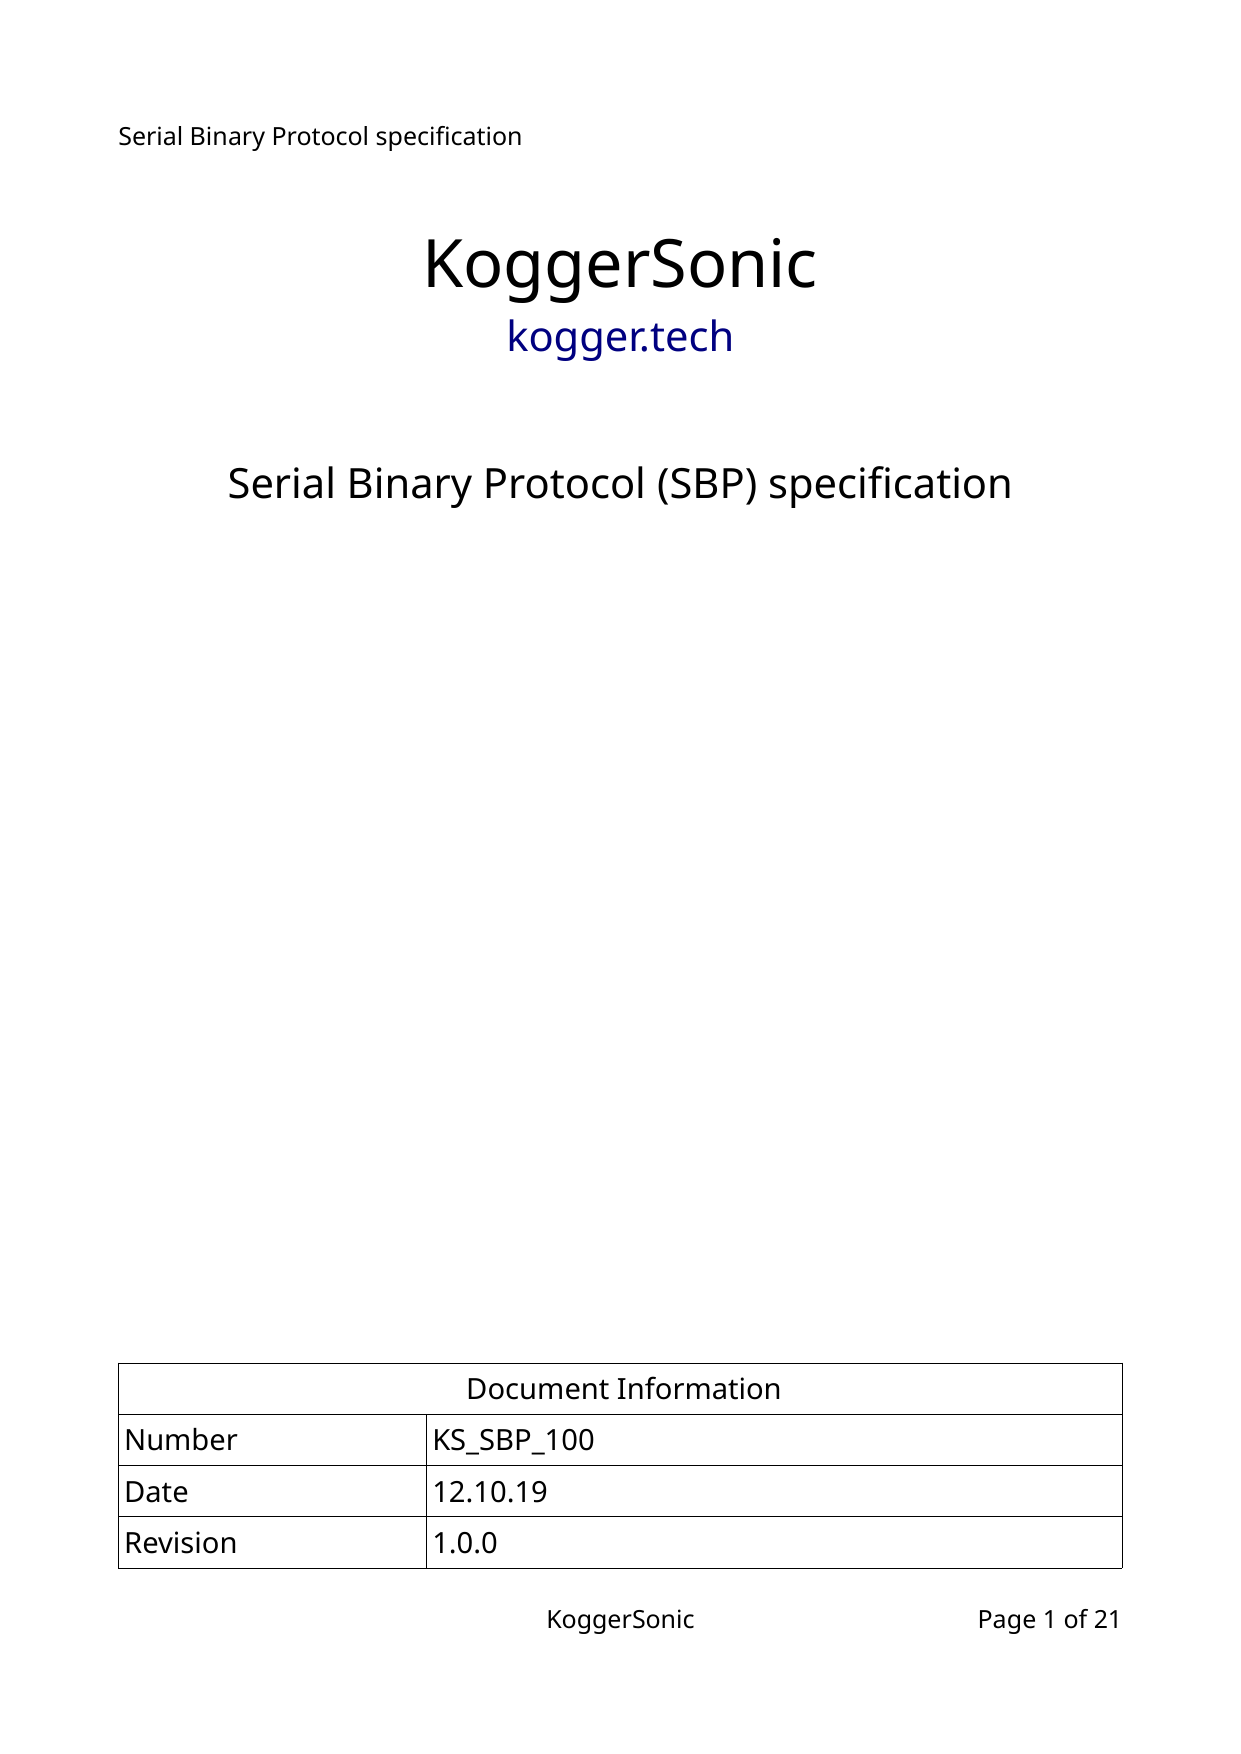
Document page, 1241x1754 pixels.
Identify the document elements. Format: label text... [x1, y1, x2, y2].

table_cell 12.10.19 [427, 1466, 1122, 1516]
table_cell Number [119, 1415, 426, 1465]
text Serial Binary Protocol (SBP) specification [118, 454, 1122, 511]
table_header Document Information [119, 1364, 1122, 1414]
text KoggerSonic [118, 216, 1122, 307]
table_cell Revision [119, 1517, 426, 1567]
table_cell Date [119, 1466, 426, 1516]
table_cell 1.0.0 [427, 1517, 1122, 1567]
table_cell KS_SBP_100 [427, 1415, 1122, 1465]
text kogger.tech [118, 307, 1122, 363]
